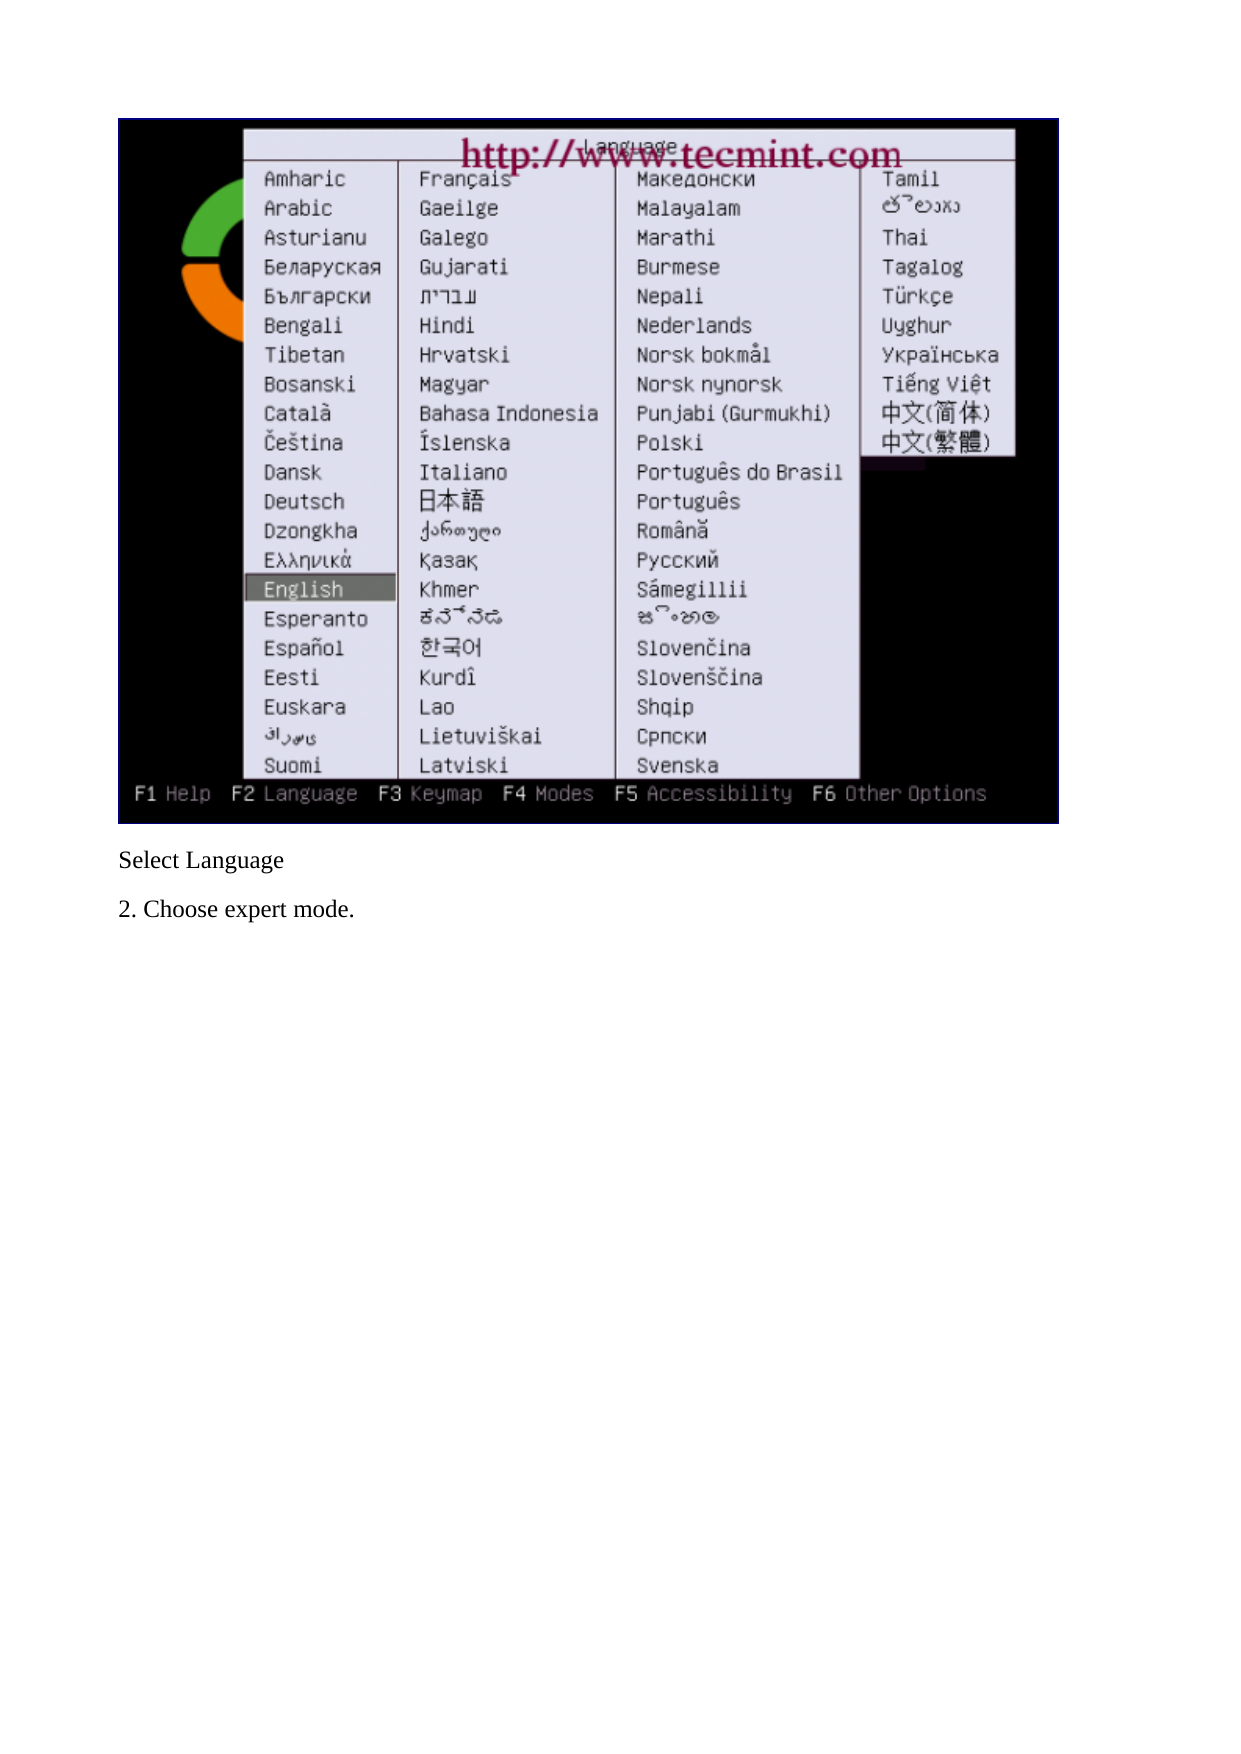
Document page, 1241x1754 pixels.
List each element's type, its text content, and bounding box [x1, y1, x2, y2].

text Select Language [118, 845, 1122, 873]
text 2. Choose expert mode. [118, 894, 1122, 922]
picture [120, 120, 1057, 823]
